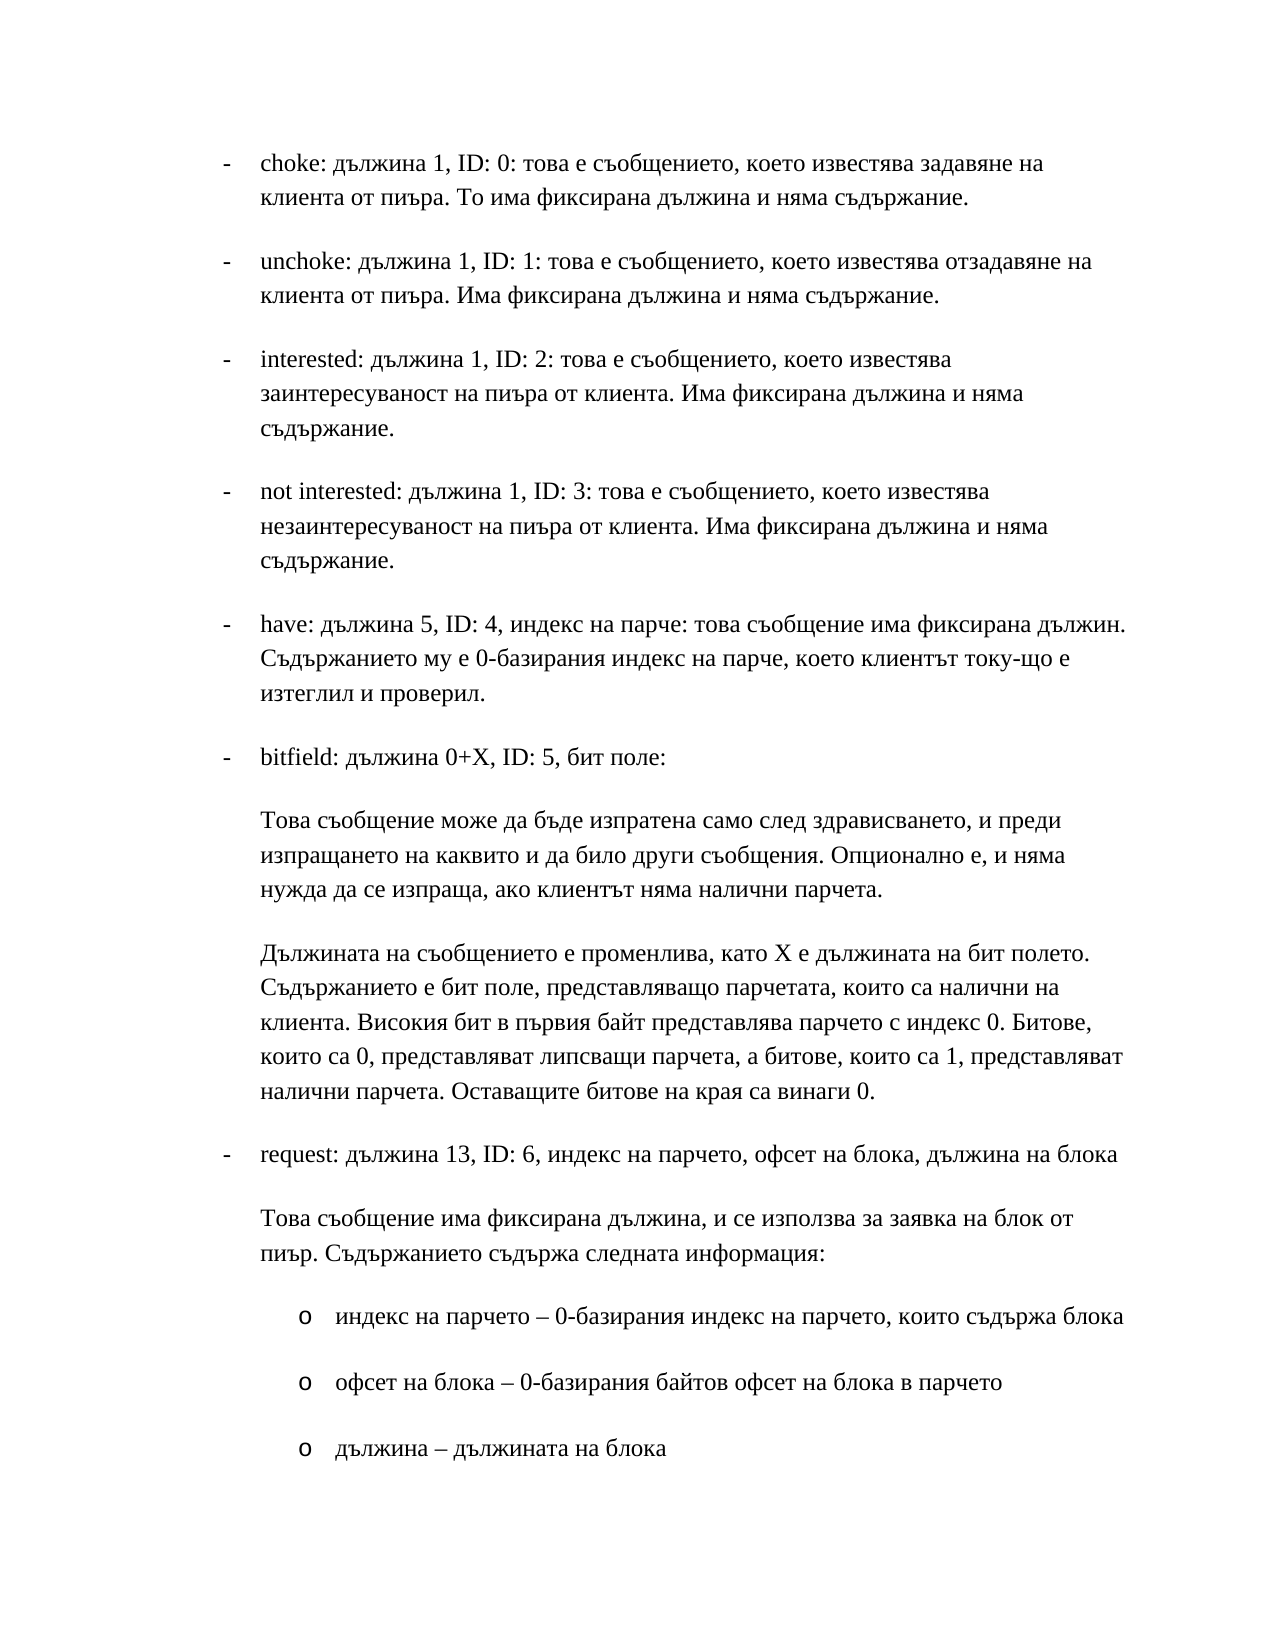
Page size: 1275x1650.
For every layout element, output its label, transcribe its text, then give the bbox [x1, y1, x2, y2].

list unchoke: дължина 1, ID: 1: това е съобщението, което известява отзадавяне на клиента от пиъра. Има фиксирана дължина и няма съдържание. [223, 246, 1127, 309]
list request: дължина 13, ID: 6, индекс на парчето, офсет на блока, дължина на блока [223, 1139, 1127, 1168]
list bitfield: дължина 0+X, ID: 5, бит поле: [223, 742, 1127, 770]
list have: дължина 5, ID: 4, индекс на парче: това съобщение има фиксирана дължин. Съдържанието му е 0-базирания индекс на парче, което клиентът току-що е изтеглил и проверил. [223, 609, 1127, 707]
list офсет на блока – 0-базирания байтов офсет на блока в парчето [298, 1367, 1127, 1398]
list индекс на парчето – 0-базирания индекс на парчето, които съдържа блока [298, 1301, 1127, 1332]
list not interested: дължина 1, ID: 3: това е съобщението, което известява незаинтересуваност на пиъра от клиента. Има фиксирана дължина и няма съдържание. [223, 476, 1127, 574]
text Дължината на съобщението е променлива, като Х е дължината на бит полето. Съдържанието е бит поле, представляващо парчетата, които са налични на клиента. Високия бит в първия байт представлява парчето с индекс 0. Битове, които са 0, представляват липсващи парчета, а битове, които са 1, представляват налични парчета. Оставащите битове на края са винаги 0. [260, 938, 1127, 1104]
list choke: дължина 1, ID: 0: това е съобщението, което известява задавяне на клиента от пиъра. То има фиксирана дължина и няма съдържание. [223, 148, 1127, 211]
text Това съобщение може да бъде изпратена само след здрависването, и преди изпращането на каквито и да било други съобщения. Опционално е, и няма нужда да се изпраща, ако клиентът няма налични парчета. [260, 805, 1127, 903]
text Това съобщение има фиксирана дължина, и се използва за заявка на блок от пиър. Съдържанието съдържа следната информация: [260, 1203, 1127, 1266]
list дължина – дължината на блока [298, 1433, 1127, 1464]
list interested: дължина 1, ID: 2: това е съобщението, което известява заинтересуваност на пиъра от клиента. Има фиксирана дължина и няма съдържание. [223, 344, 1127, 442]
